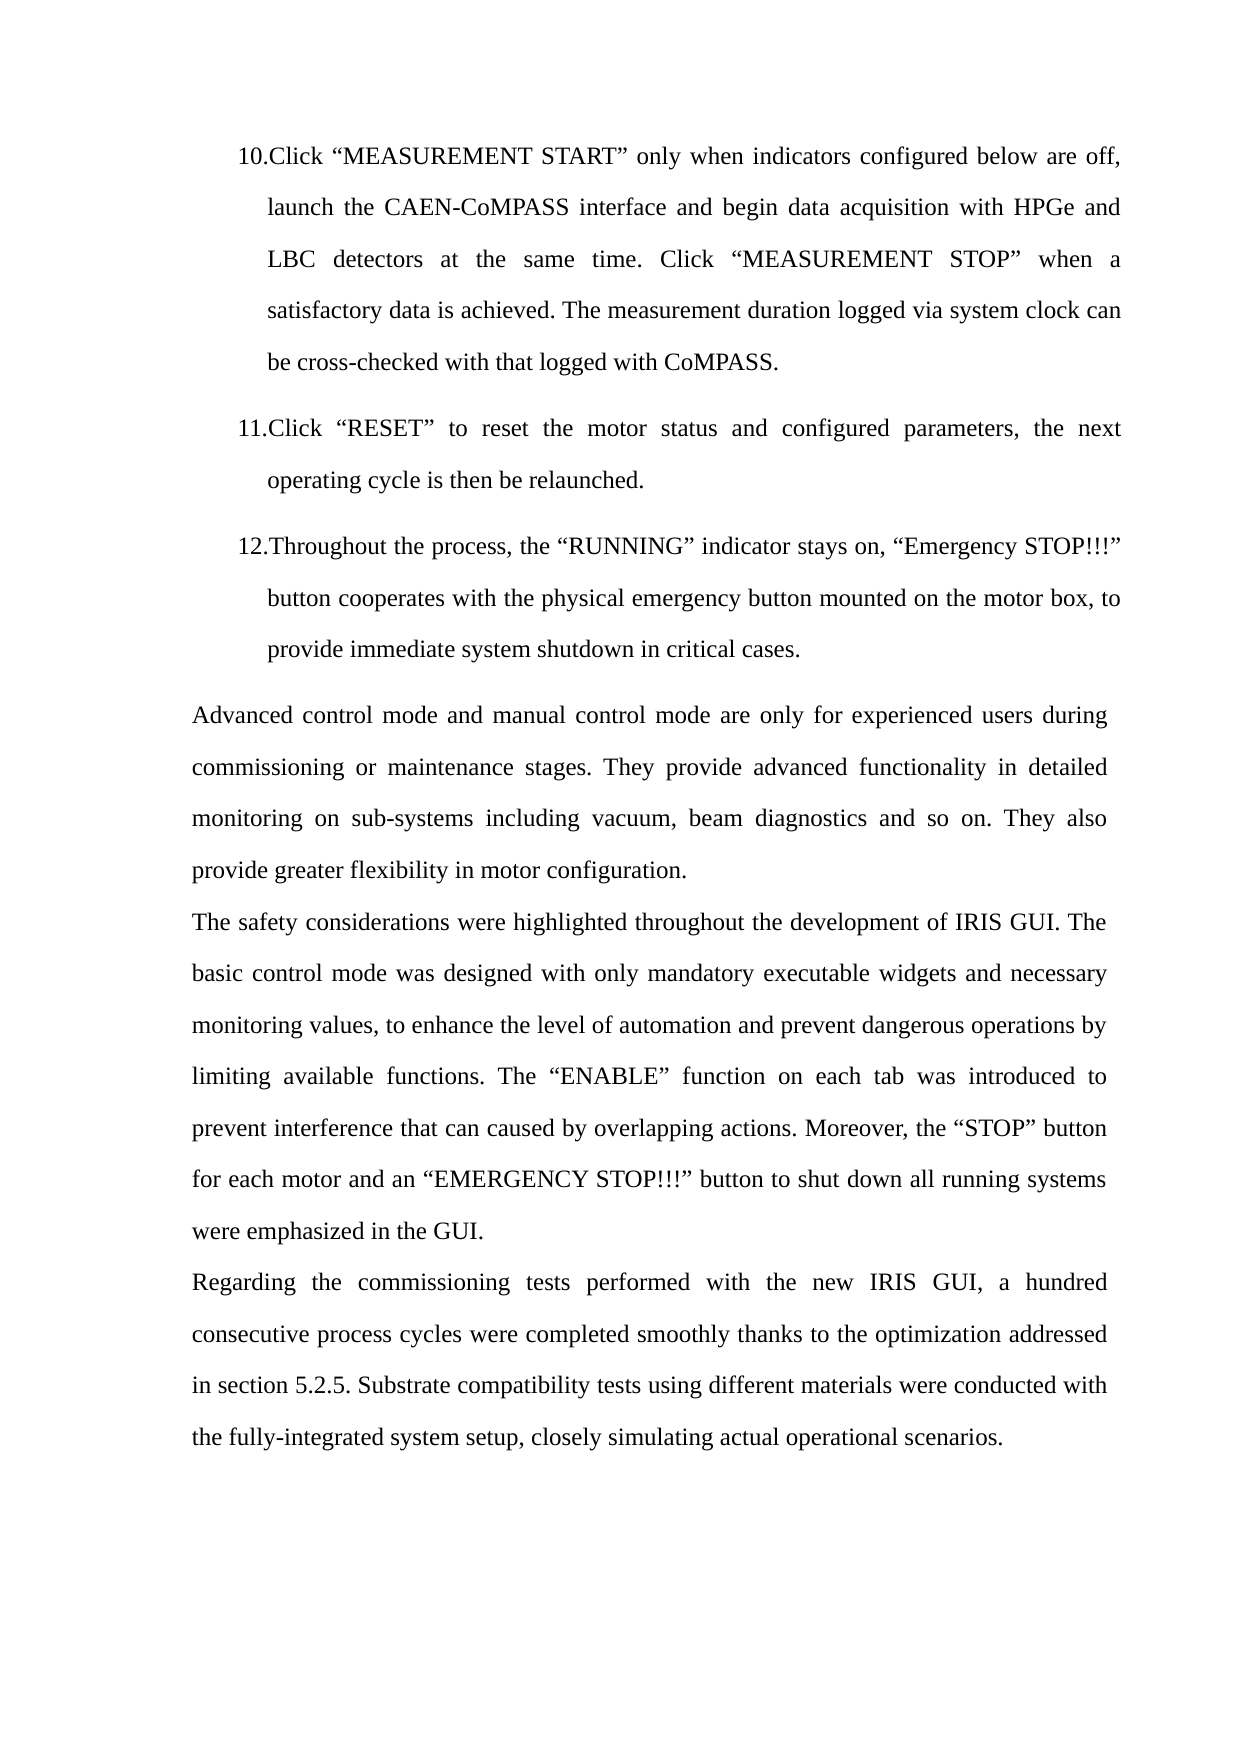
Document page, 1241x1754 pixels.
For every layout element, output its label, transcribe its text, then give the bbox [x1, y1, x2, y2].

text The safety considerations were highlighted throughout the development of IRIS GUI. The basic control mode was designed with only mandatory executable widgets and necessary monitoring values, to enhance the level of automation and prevent dangerous operations by limiting available functions. The “ENABLE” function on each tab was introduced to prevent interference that can caused by overlapping actions. Moreover, the “STOP” button for each motor and an “EMERGENCY STOP!!!” button to shut down all running systems were emphasized in the GUI. [192, 884, 1108, 1245]
text Advanced control mode and manual control mode are only for experienced users during commissioning or maintenance stages. They provide advanced functionality in detailed monitoring on sub-systems including vacuum, beam diagnostics and so on. They also provide greater flexibility in motor configuration. [192, 677, 1108, 884]
list Throughout the process, the “RUNNING” indicator stays on, “Emergency STOP!!!” button cooperates with the physical emergency button mounted on the motor box, to provide immediate system shutdown in critical cases. [237, 508, 1122, 663]
text Regarding the commissioning tests performed with the new IRIS GUI, a hundred consecutive process cycles were completed smoothly thanks to the optimization addressed in section 5.2.5. Substrate compatibility tests using different materials were conducted with the fully-integrated system setup, closely simulating actual operational scenarios. [192, 1245, 1108, 1451]
list Click “RESET” to reset the motor status and configured parameters, the next operating cycle is then be relaunched. [237, 391, 1122, 494]
list Click “MEASUREMENT START” only when indicators configured below are off, launch the CAEN-CoMPASS interface and begin data acquisition with HPGe and LBC detectors at the same time. Click “MEASUREMENT STOP” when a satisfactory data is achieved. The measurement duration logged via system clock can be cross-checked with that logged with CoMPASS. [237, 118, 1122, 376]
